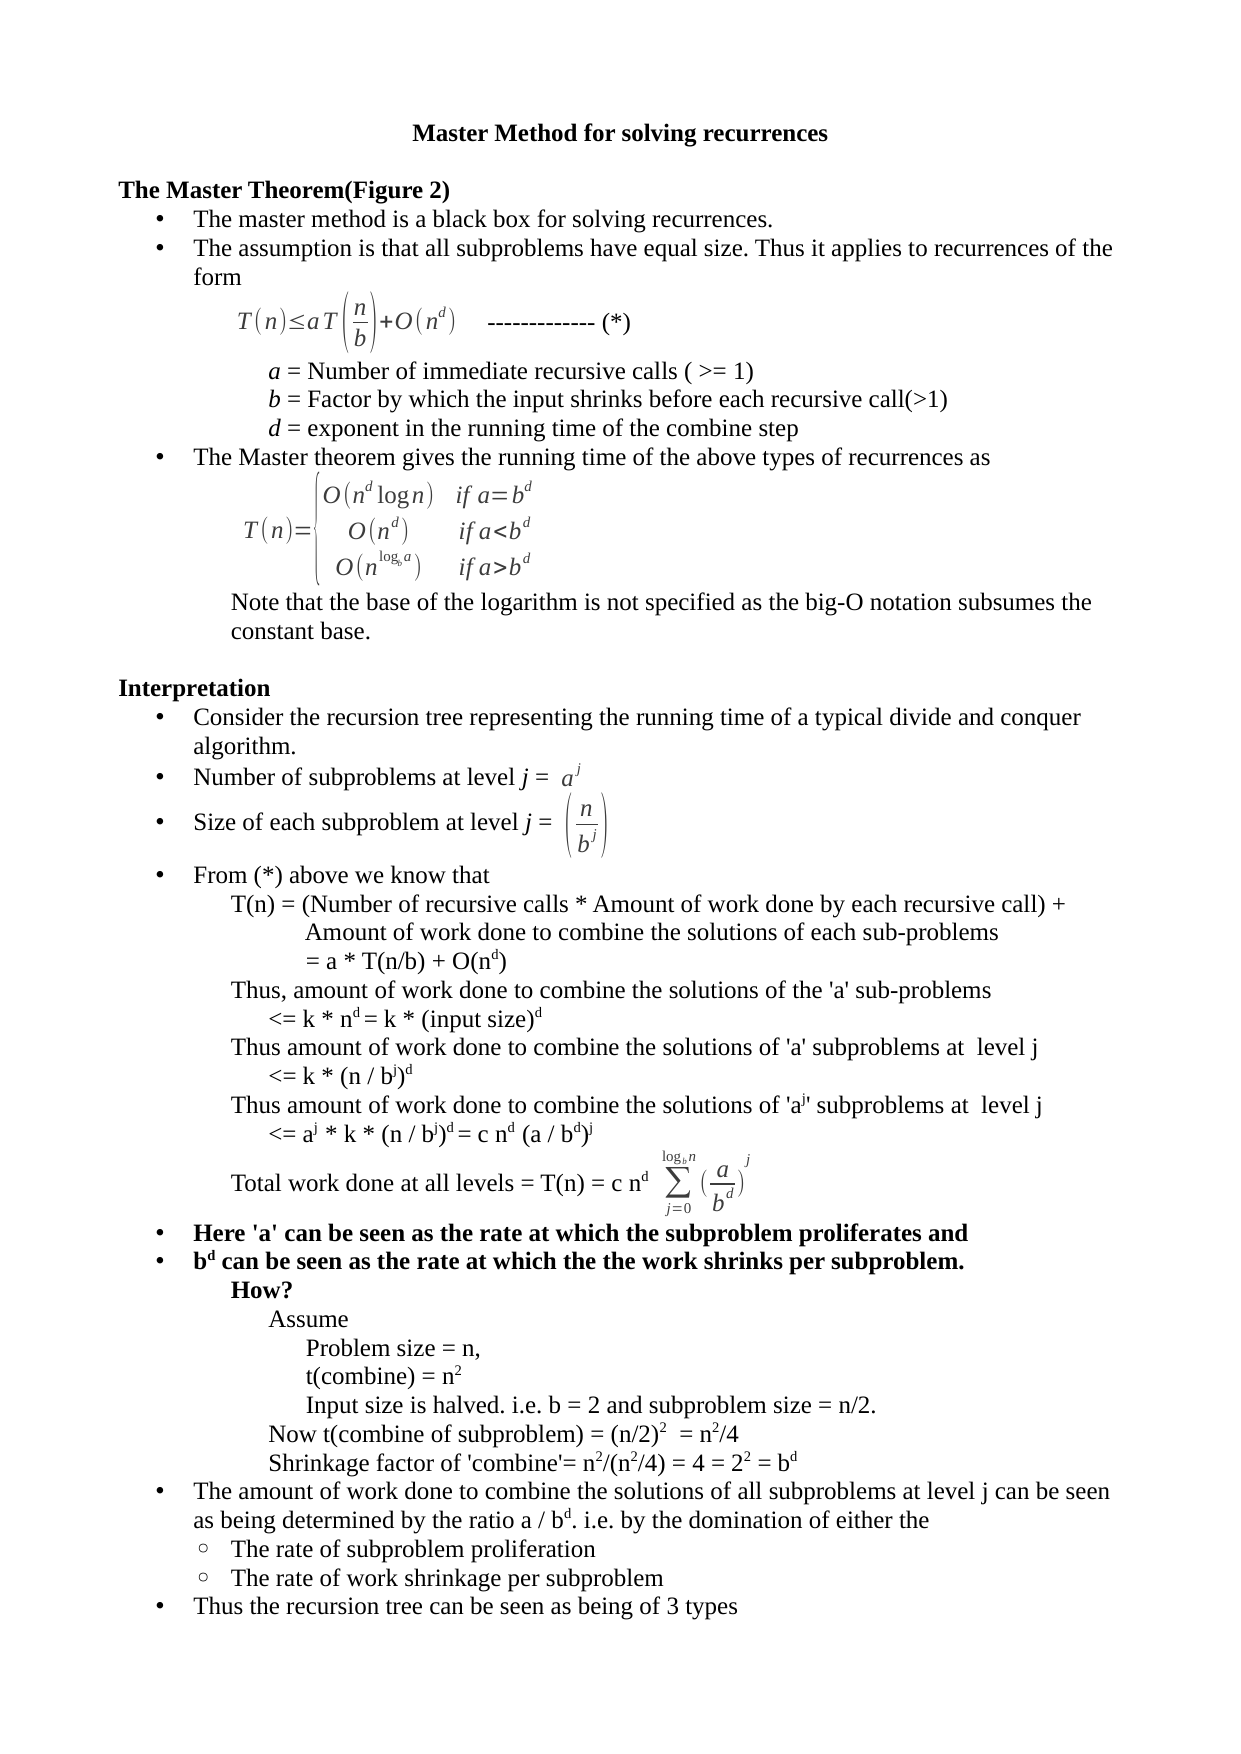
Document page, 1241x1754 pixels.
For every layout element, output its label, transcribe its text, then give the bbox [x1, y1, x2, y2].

list Thus amount of work done to combine the solutions of 'aj' subproblems at level j [193, 1090, 1122, 1119]
list = a * T(n/b) + O(nd) [268, 946, 1122, 975]
list The rate of subproblem proliferation [193, 1534, 1122, 1563]
list b = Factor by which the input shrinks before each recursive call(>1) [231, 384, 1122, 413]
list The assumption is that all subproblems have equal size. Thus it applies to recurrences of the form [156, 233, 1122, 291]
list Thus amount of work done to combine the solutions of 'a' subproblems at level j [193, 1032, 1122, 1061]
list The amount of work done to combine the solutions of all subproblems at level j can be seen as being determined by the ratio a / bd. i.e. by the domination of either the [156, 1476, 1122, 1534]
list Now t(combine of subproblem) = (n/2)2 = n2/4 [231, 1419, 1122, 1448]
list t(combine) = n2 [268, 1361, 1122, 1390]
list Assume [231, 1304, 1122, 1333]
list T(n) = (Number of recursive calls * Amount of work done by each recursive call) + Amount of work done to combine the solutions of each sub-problems [193, 889, 1122, 946]
list bd can be seen as the rate at which the the work shrinks per subproblem. [156, 1246, 1122, 1275]
list From (*) above we know that [156, 860, 1122, 889]
list <= k * (n / bj)d [231, 1061, 1122, 1090]
list Note that the base of the logarithm is not specified as the big-O notation subsumes the constant base. [193, 587, 1122, 645]
list Problem size = n, [268, 1333, 1122, 1361]
list <= aj * k * (n / bj)d = c nd (a / bd)j [231, 1119, 1122, 1147]
list Total work done at all levels = T(n) = c nd [193, 1147, 1122, 1218]
list Thus the recursion tree can be seen as being of 3 types [156, 1591, 1122, 1620]
list Input size is halved. i.e. b = 2 and subproblem size = n/2. [268, 1390, 1122, 1419]
text Master Method for solving recurrences [118, 118, 1122, 147]
text Interpretation [118, 673, 1122, 702]
list How? [193, 1275, 1122, 1304]
list a = Number of immediate recursive calls ( >= 1) [231, 356, 1122, 384]
list The rate of work shrinkage per subproblem [193, 1563, 1122, 1591]
list Size of each subproblem at level j = [156, 791, 1122, 860]
list d = exponent in the running time of the combine step [231, 413, 1122, 442]
list The master method is a black box for solving recurrences. [156, 204, 1122, 233]
list Number of subproblems at level j = [156, 760, 1122, 791]
list Thus, amount of work done to combine the solutions of the 'a' sub-problems [193, 975, 1122, 1004]
list Shrinkage factor of 'combine'= n2/(n2/4) = 4 = 22 = bd [231, 1448, 1122, 1476]
list Here 'a' can be seen as the rate at which the subproblem proliferates and [156, 1218, 1122, 1246]
list ------------- (*) [193, 291, 1122, 356]
list Consider the recursion tree representing the running time of a typical divide and conquer algorithm. [156, 702, 1122, 760]
text The Master Theorem(Figure 2) [118, 176, 1122, 204]
list The Master theorem gives the running time of the above types of recurrences as [156, 442, 1122, 471]
list <= k * nd = k * (input size)d [231, 1004, 1122, 1032]
